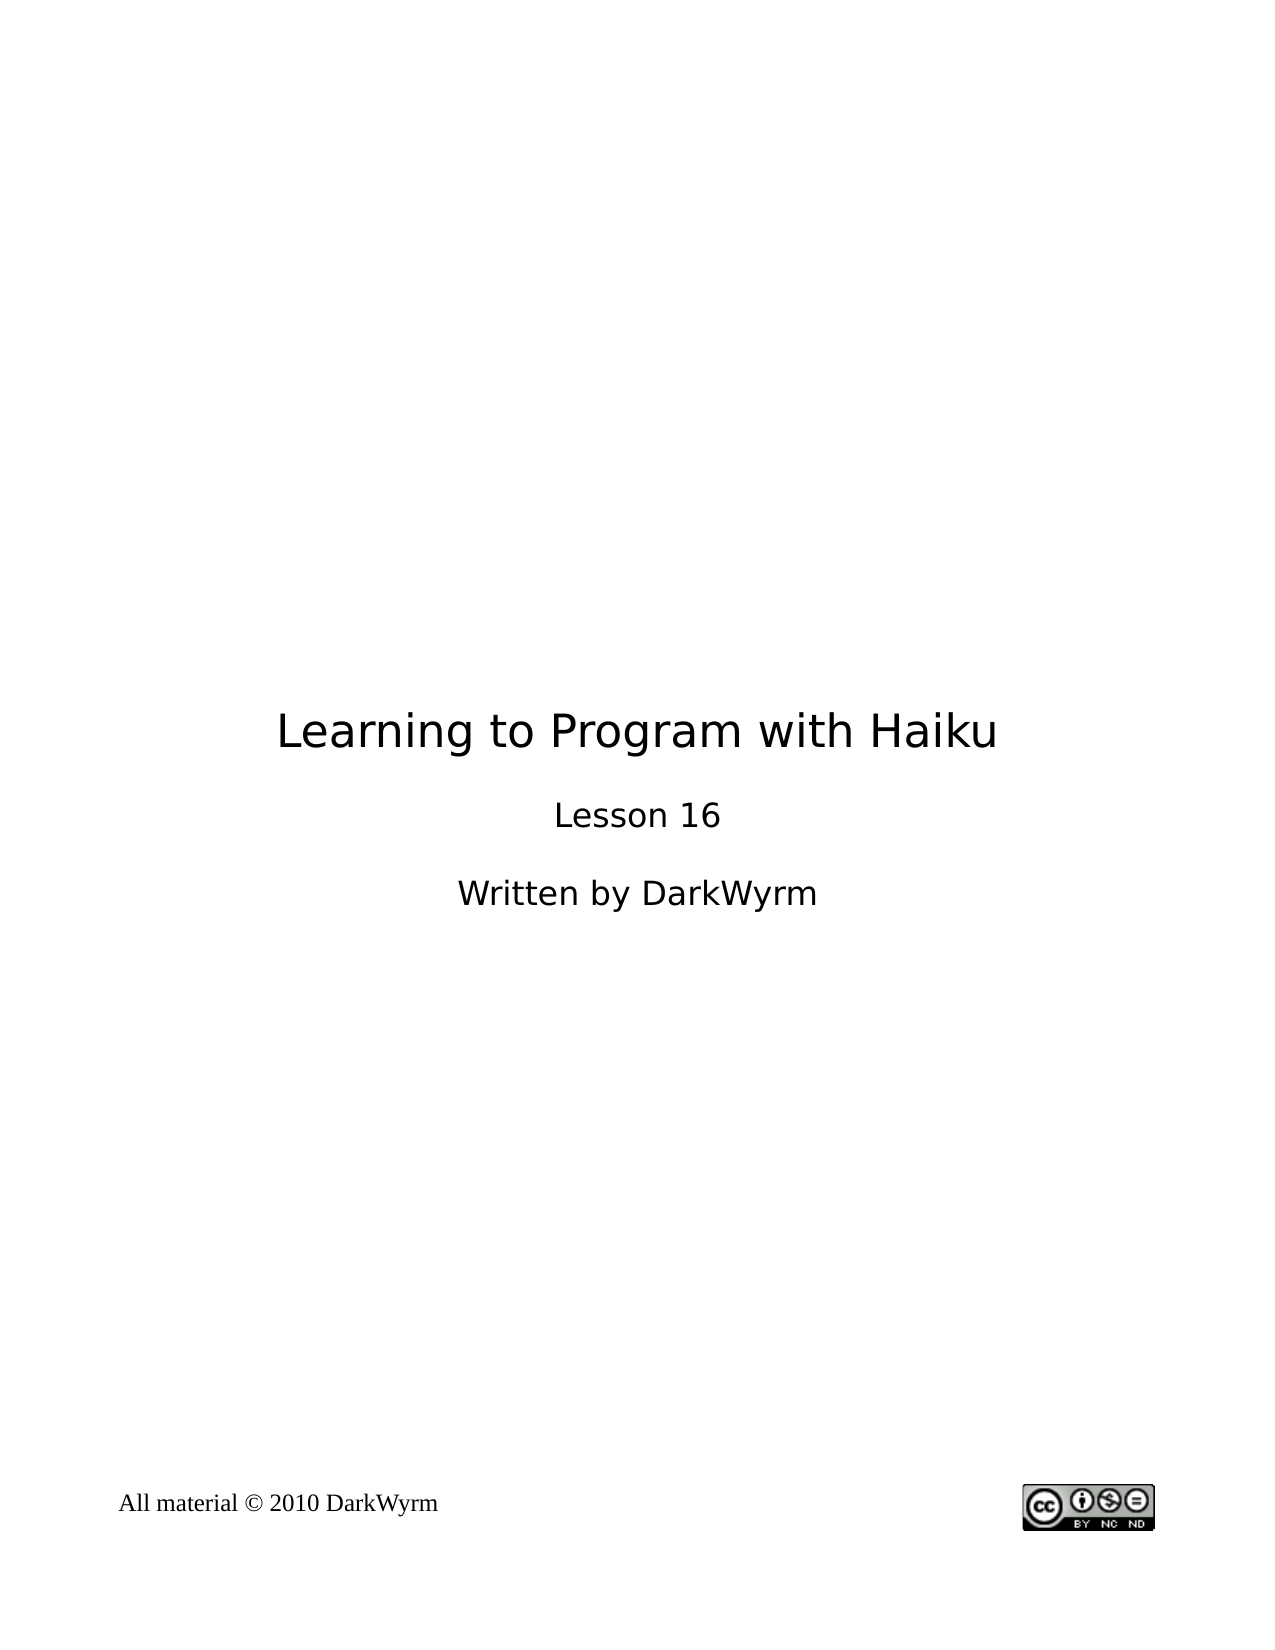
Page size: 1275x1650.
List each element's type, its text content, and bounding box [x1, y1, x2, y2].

text All material © 2010 DarkWyrm [118, 1488, 1022, 1517]
picture [1022, 1484, 1155, 1531]
text Written by DarkWyrm [118, 875, 1157, 913]
text Learning to Program with Haiku [118, 705, 1157, 758]
text Lesson 16 [118, 797, 1157, 836]
